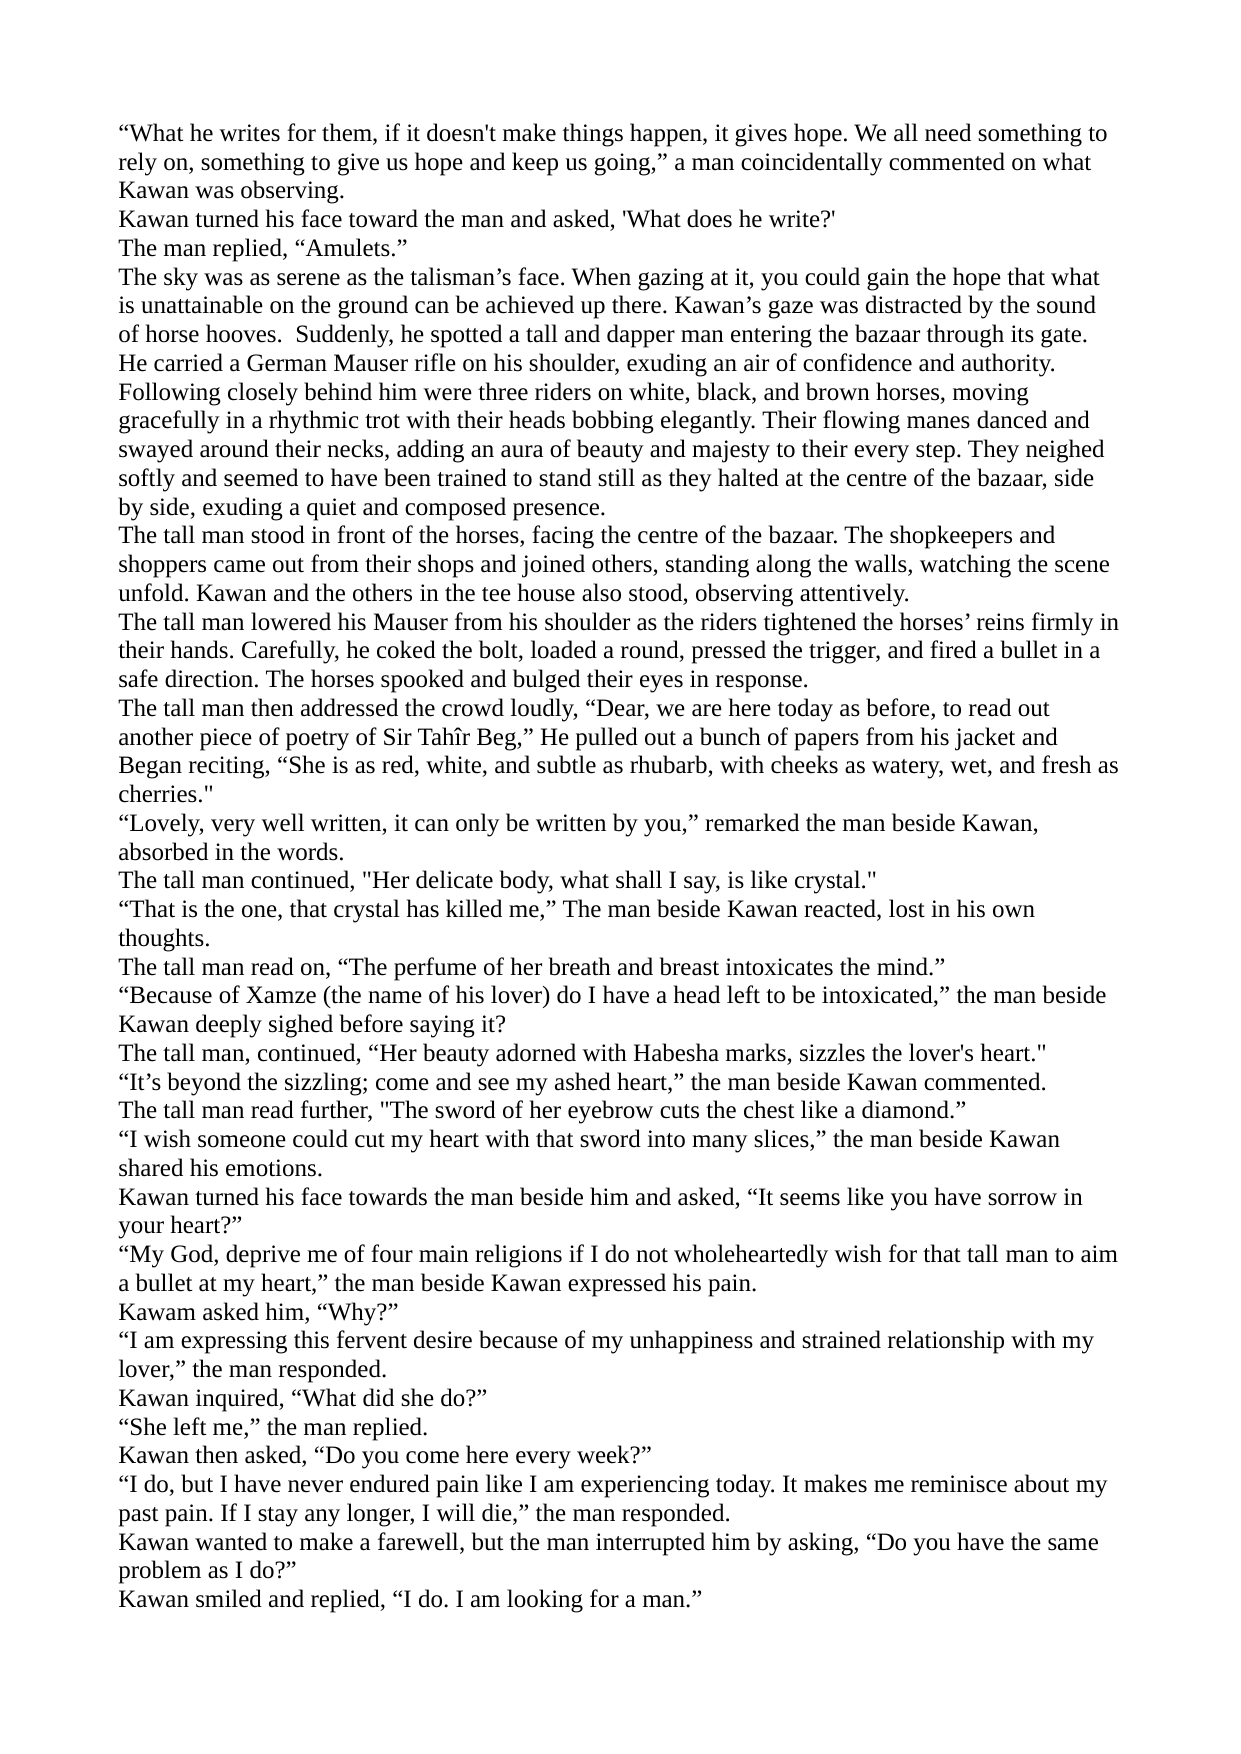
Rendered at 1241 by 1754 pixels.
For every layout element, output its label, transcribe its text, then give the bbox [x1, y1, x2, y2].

text The tall man stood in front of the horses, facing the centre of the bazaar. The shopkeepers and shoppers came out from their shops and joined others, standing along the walls, watching the scene unfold. Kawan and the others in the tee house also stood, observing attentively. [118, 521, 1122, 607]
text “What he writes for them, if it doesn't make things happen, it gives hope. We all need something to rely on, something to give us hope and keep us going,” a man coincidentally commented on what Kawan was observing. [118, 118, 1122, 204]
text The tall man then addressed the crowd loudly, “Dear, we are here today as before, to read out another piece of poetry of Sir Tahîr Beg,” He pulled out a bunch of papers from his jacket and Began reciting, “She is as red, white, and subtle as rhubarb, with cheeks as watery, wet, and fresh as cherries." [118, 693, 1122, 808]
text “Because of Xamze (the name of his lover) do I have a head left to be intoxicated,” the man beside Kawan deeply sighed before saying it? [118, 981, 1122, 1038]
text “I am expressing this fervent desire because of my unhappiness and strained relationship with my lover,” the man responded. [118, 1326, 1122, 1383]
text Kawan turned his face toward the man and asked, 'What does he write?' [118, 204, 1122, 233]
text Kawan smiled and replied, “I do. I am looking for a man.” [118, 1584, 1122, 1613]
text Kawam asked him, “Why?” [118, 1297, 1122, 1326]
text “She left me,” the man replied. [118, 1412, 1122, 1441]
text “It’s beyond the sizzling; come and see my ashed heart,” the man beside Kawan commented. [118, 1067, 1122, 1096]
text Kawan wanted to make a farewell, but the man interrupted him by asking, “Do you have the same problem as I do?” [118, 1527, 1122, 1584]
text Kawan inquired, “What did she do?” [118, 1383, 1122, 1412]
text “I do, but I have never endured pain like I am experiencing today. It makes me reminisce about my past pain. If I stay any longer, I will die,” the man responded. [118, 1469, 1122, 1527]
text The tall man continued, "Her delicate body, what shall I say, is like crystal." [118, 866, 1122, 894]
text The tall man read on, “The perfume of her breath and breast intoxicates the mind.” [118, 952, 1122, 981]
text “That is the one, that crystal has killed me,” The man beside Kawan reacted, lost in his own thoughts. [118, 894, 1122, 952]
text “Lovely, very well written, it can only be written by you,” remarked the man beside Kawan, absorbed in the words. [118, 808, 1122, 866]
text “I wish someone could cut my heart with that sword into many slices,” the man beside Kawan shared his emotions. [118, 1124, 1122, 1182]
text The sky was as serene as the talisman’s face. When gazing at it, you could gain the hope that what is unattainable on the ground can be achieved up there. Kawan’s gaze was distracted by the sound of horse hooves. Suddenly, he spotted a tall and dapper man entering the bazaar through its gate. He carried a German Mauser rifle on his shoulder, exuding an air of confidence and authority. Following closely behind him were three riders on white, black, and brown horses, moving gracefully in a rhythmic trot with their heads bobbing elegantly. Their flowing manes danced and swayed around their necks, adding an aura of beauty and majesty to their every step. They neighed softly and seemed to have been trained to stand still as they halted at the centre of the bazaar, side by side, exuding a quiet and composed presence. [118, 262, 1122, 521]
text Kawan turned his face towards the man beside him and asked, “It seems like you have sorrow in your heart?” [118, 1182, 1122, 1239]
text The tall man, continued, “Her beauty adorned with Habesha marks, sizzles the lover's heart." [118, 1038, 1122, 1067]
text “My God, deprive me of four main religions if I do not wholeheartedly wish for that tall‌ man to aim a bullet at my heart,” the man beside Kawan expressed his pain. [118, 1239, 1122, 1297]
text Kawan then asked, “Do you come here every week?” [118, 1441, 1122, 1469]
text The man replied, “Amulets.” [118, 233, 1122, 262]
text The tall man lowered his Mauser from his shoulder as the riders tightened the horses’ reins firmly in their hands. Carefully, he coked the bolt, loaded a round, pressed the trigger, and fired a bullet in a safe direction. The horses spooked and bulged their eyes in response. [118, 607, 1122, 693]
text The tall man read further, "The sword of her eyebrow cuts the chest like a diamond.” [118, 1096, 1122, 1124]
